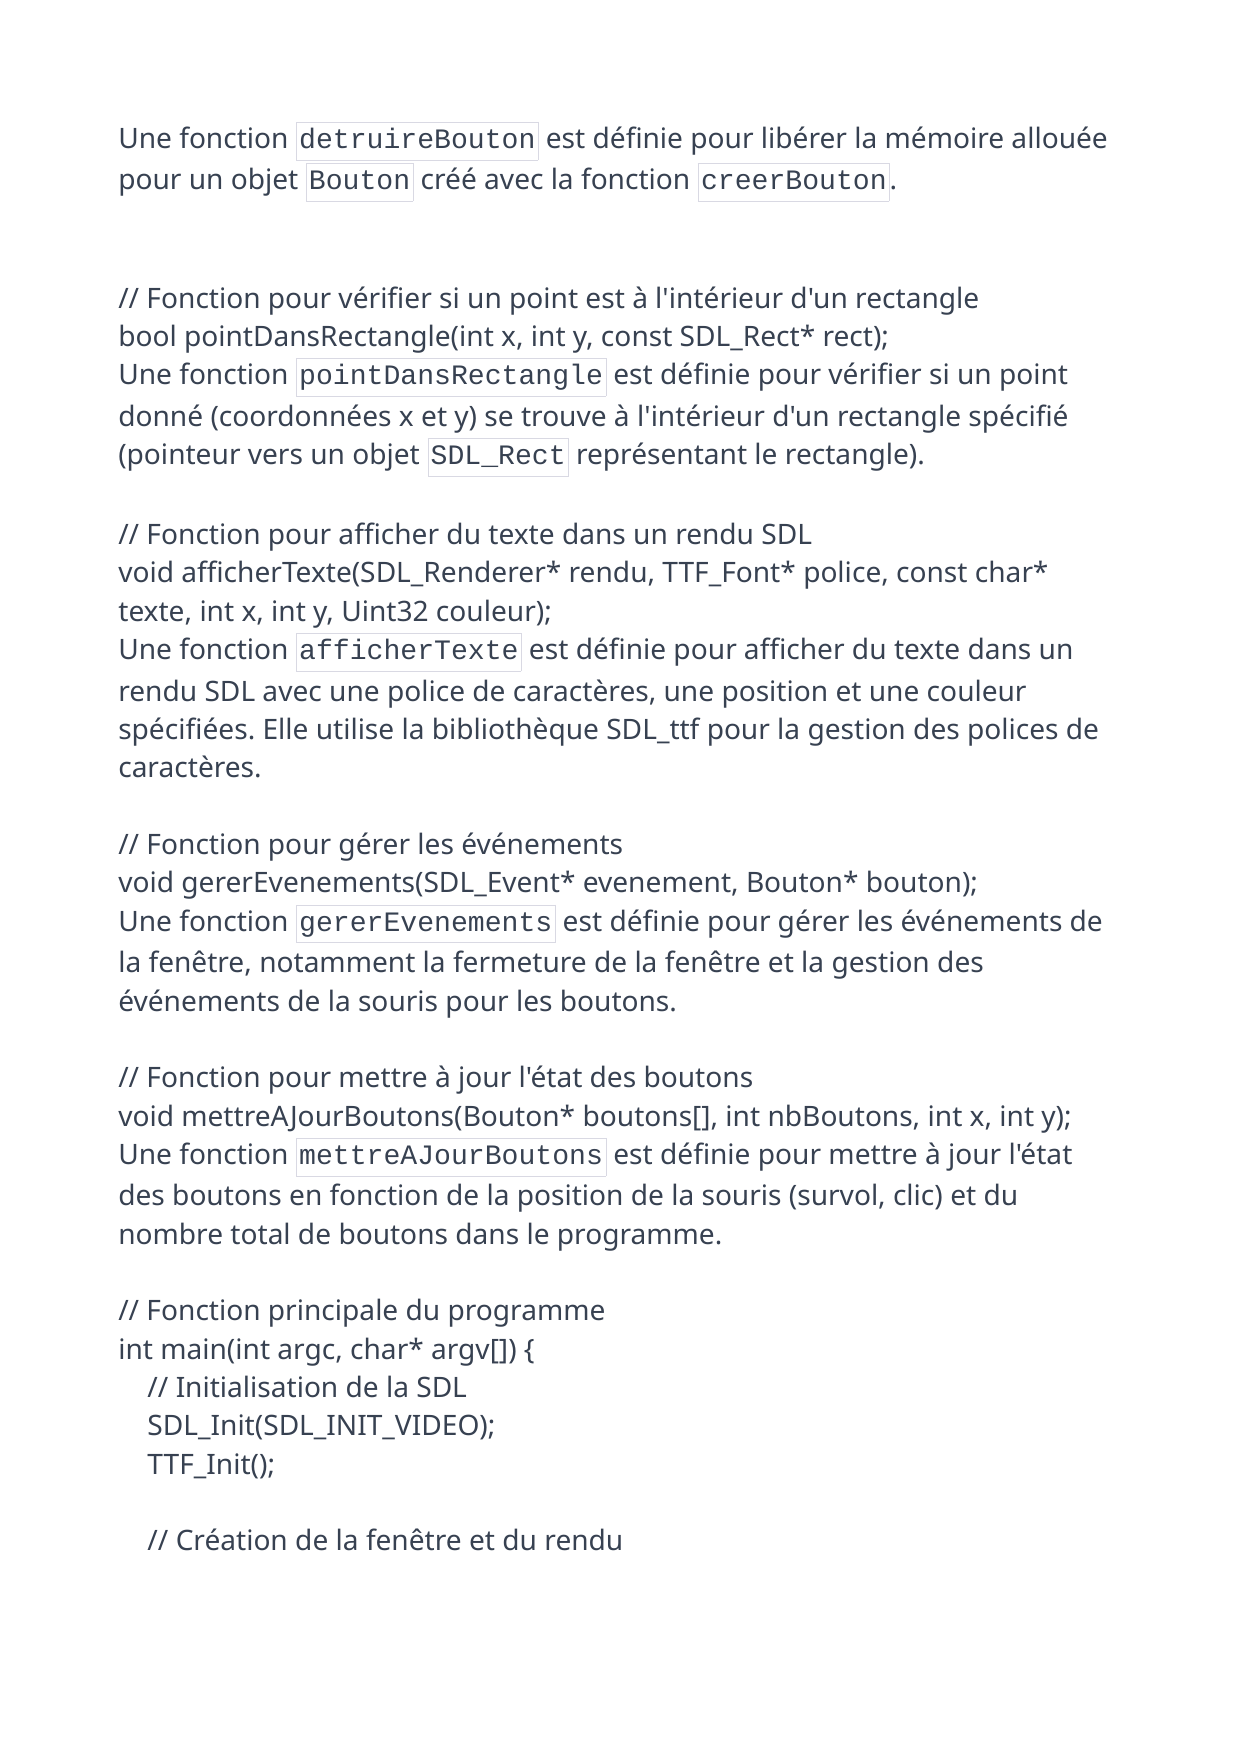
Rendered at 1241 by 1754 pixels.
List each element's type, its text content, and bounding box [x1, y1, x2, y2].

text // Fonction pour mettre à jour l'état des boutons [118, 1057, 1122, 1096]
text Une fonction mettreAJourBoutons est définie pour mettre à jour l'état des boutons en fonction de la position de la souris (survol, clic) et du nombre total de boutons dans le programme. [118, 1134, 1122, 1252]
text void mettreAJourBoutons(Bouton* boutons[], int nbBoutons, int x, int y); [118, 1096, 1122, 1134]
text bool pointDansRectangle(int x, int y, const SDL_Rect* rect); [118, 316, 1122, 354]
text void afficherTexte(SDL_Renderer* rendu, TTF_Font* police, const char* texte, int x, int y, Uint32 couleur); [118, 553, 1122, 629]
text Une fonction afficherTexte est définie pour afficher du texte dans un rendu SDL avec une police de caractères, une position et une couleur spécifiées. Elle utilise la bibliothèque SDL_ttf pour la gestion des polices de caractères. [118, 629, 1122, 786]
text Une fonction pointDansRectangle est définie pour vérifier si un point donné (coordonnées x et y) se trouve à l'intérieur d'un rectangle spécifié (pointeur vers un objet SDL_Rect représentant le rectangle). [118, 354, 1122, 476]
text // Fonction pour afficher du texte dans un rendu SDL [118, 514, 1122, 553]
text TTF_Init(); [118, 1444, 1122, 1482]
text SDL_Init(SDL_INIT_VIDEO); [118, 1406, 1122, 1444]
text Une fonction gererEvenements est définie pour gérer les événements de la fenêtre, notamment la fermeture de la fenêtre et la gestion des événements de la souris pour les boutons. [118, 901, 1122, 1019]
text // Création de la fenêtre et du rendu [118, 1521, 1122, 1559]
text // Fonction pour gérer les événements [118, 824, 1122, 863]
text int main(int argc, char* argv[]) { [118, 1329, 1122, 1367]
text // Initialisation de la SDL [118, 1367, 1122, 1406]
text void gererEvenements(SDL_Event* evenement, Bouton* bouton); [118, 863, 1122, 901]
text // Fonction principale du programme [118, 1291, 1122, 1329]
text Une fonction detruireBouton est définie pour libérer la mémoire allouée pour un objet Bouton créé avec la fonction creerBouton. [118, 118, 1122, 201]
text // Fonction pour vérifier si un point est à l'intérieur d'un rectangle [118, 278, 1122, 316]
